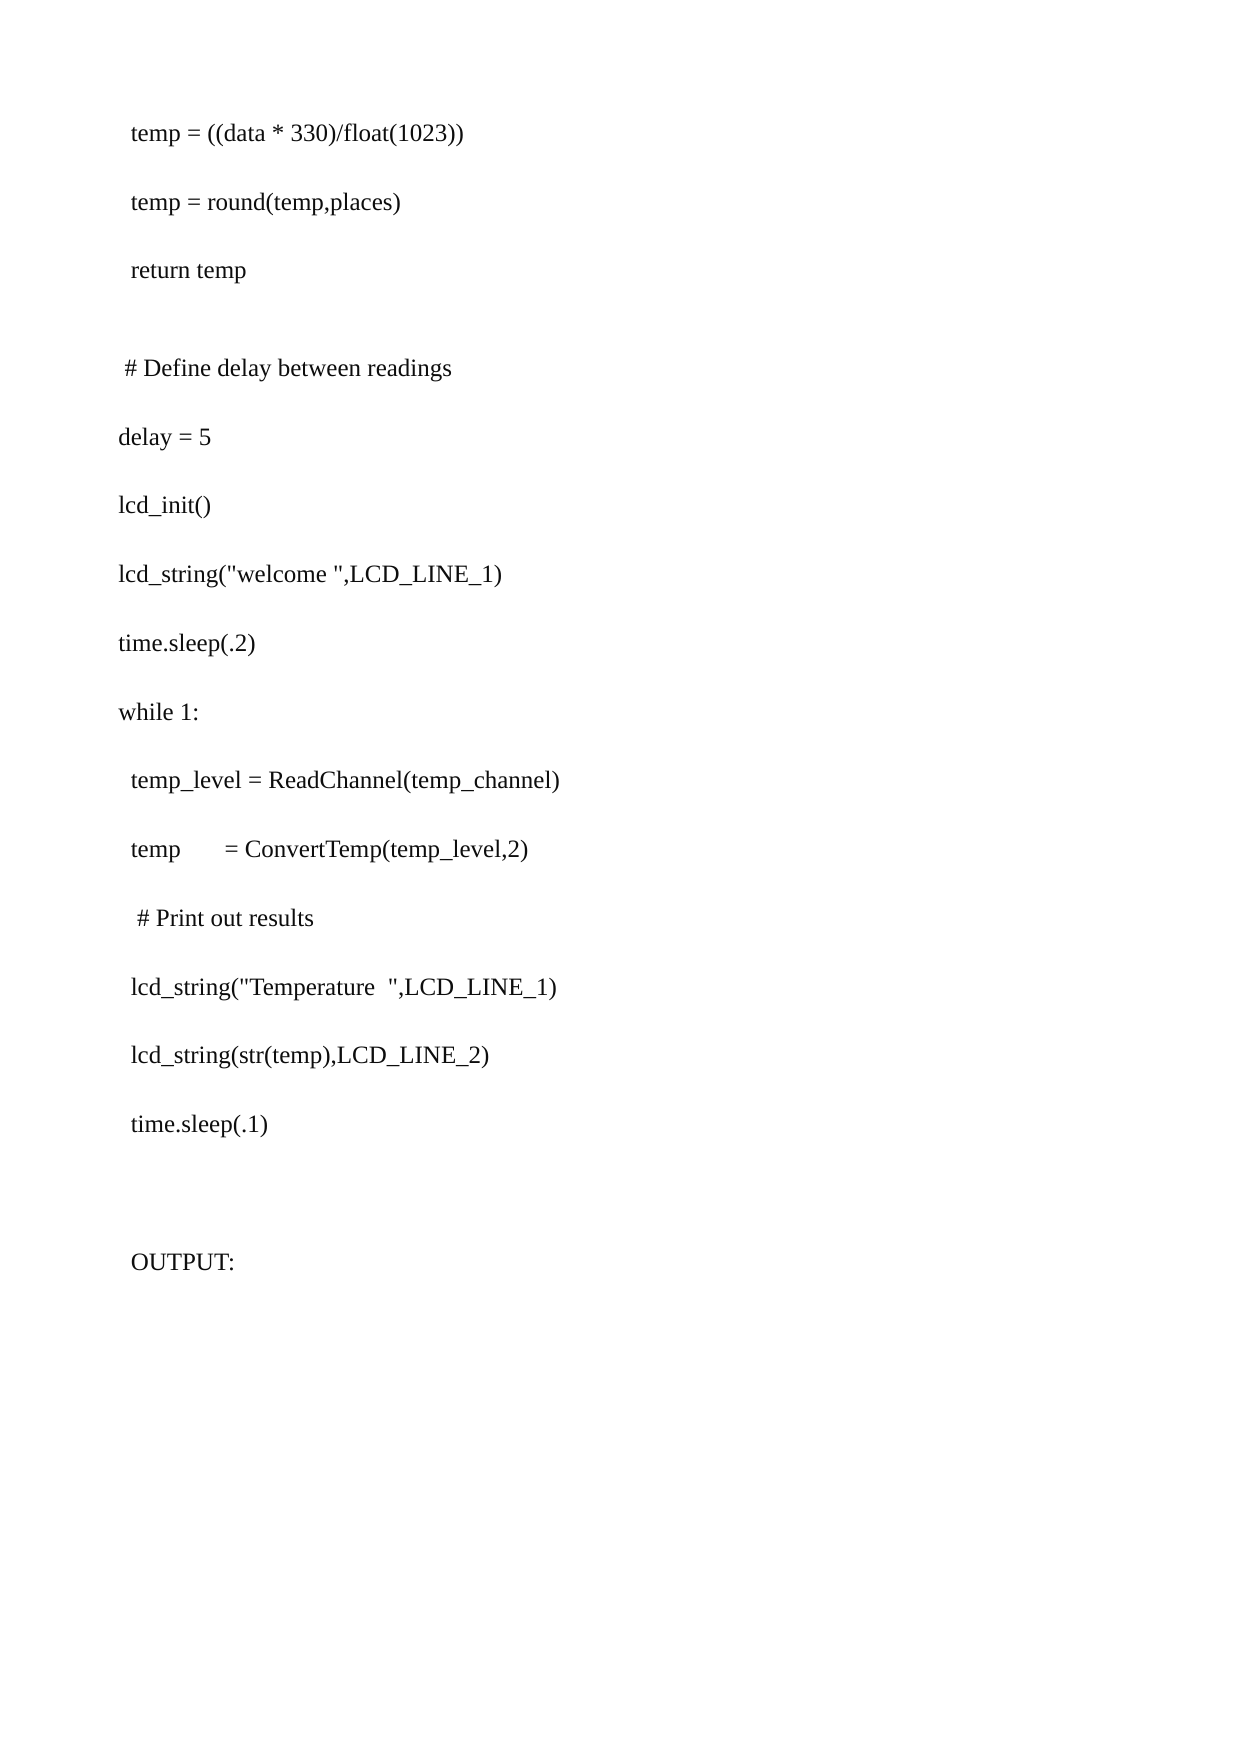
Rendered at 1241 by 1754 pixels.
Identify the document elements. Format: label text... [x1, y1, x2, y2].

text lcd_init() [118, 491, 1122, 519]
text temp = ConvertTemp(temp_level,2) [118, 834, 1122, 863]
text OUTPUT: [118, 1247, 1122, 1276]
text time.sleep(.2) [118, 628, 1122, 657]
text # Define delay between readings [118, 353, 1122, 382]
text time.sleep(.1) [118, 1109, 1122, 1138]
text temp_level = ReadChannel(temp_channel) [118, 766, 1122, 794]
text while 1: [118, 697, 1122, 726]
text temp = ((data * 330)/float(1023)) [118, 118, 1122, 147]
text temp = round(temp,places) [118, 187, 1122, 216]
text lcd_string(str(temp),LCD_LINE_2) [118, 1041, 1122, 1069]
text delay = 5 [118, 422, 1122, 451]
text return temp [118, 256, 1122, 284]
text # Print out results [118, 903, 1122, 932]
text lcd_string("Temperature ",LCD_LINE_1) [118, 972, 1122, 1001]
text lcd_string("welcome ",LCD_LINE_1) [118, 559, 1122, 588]
